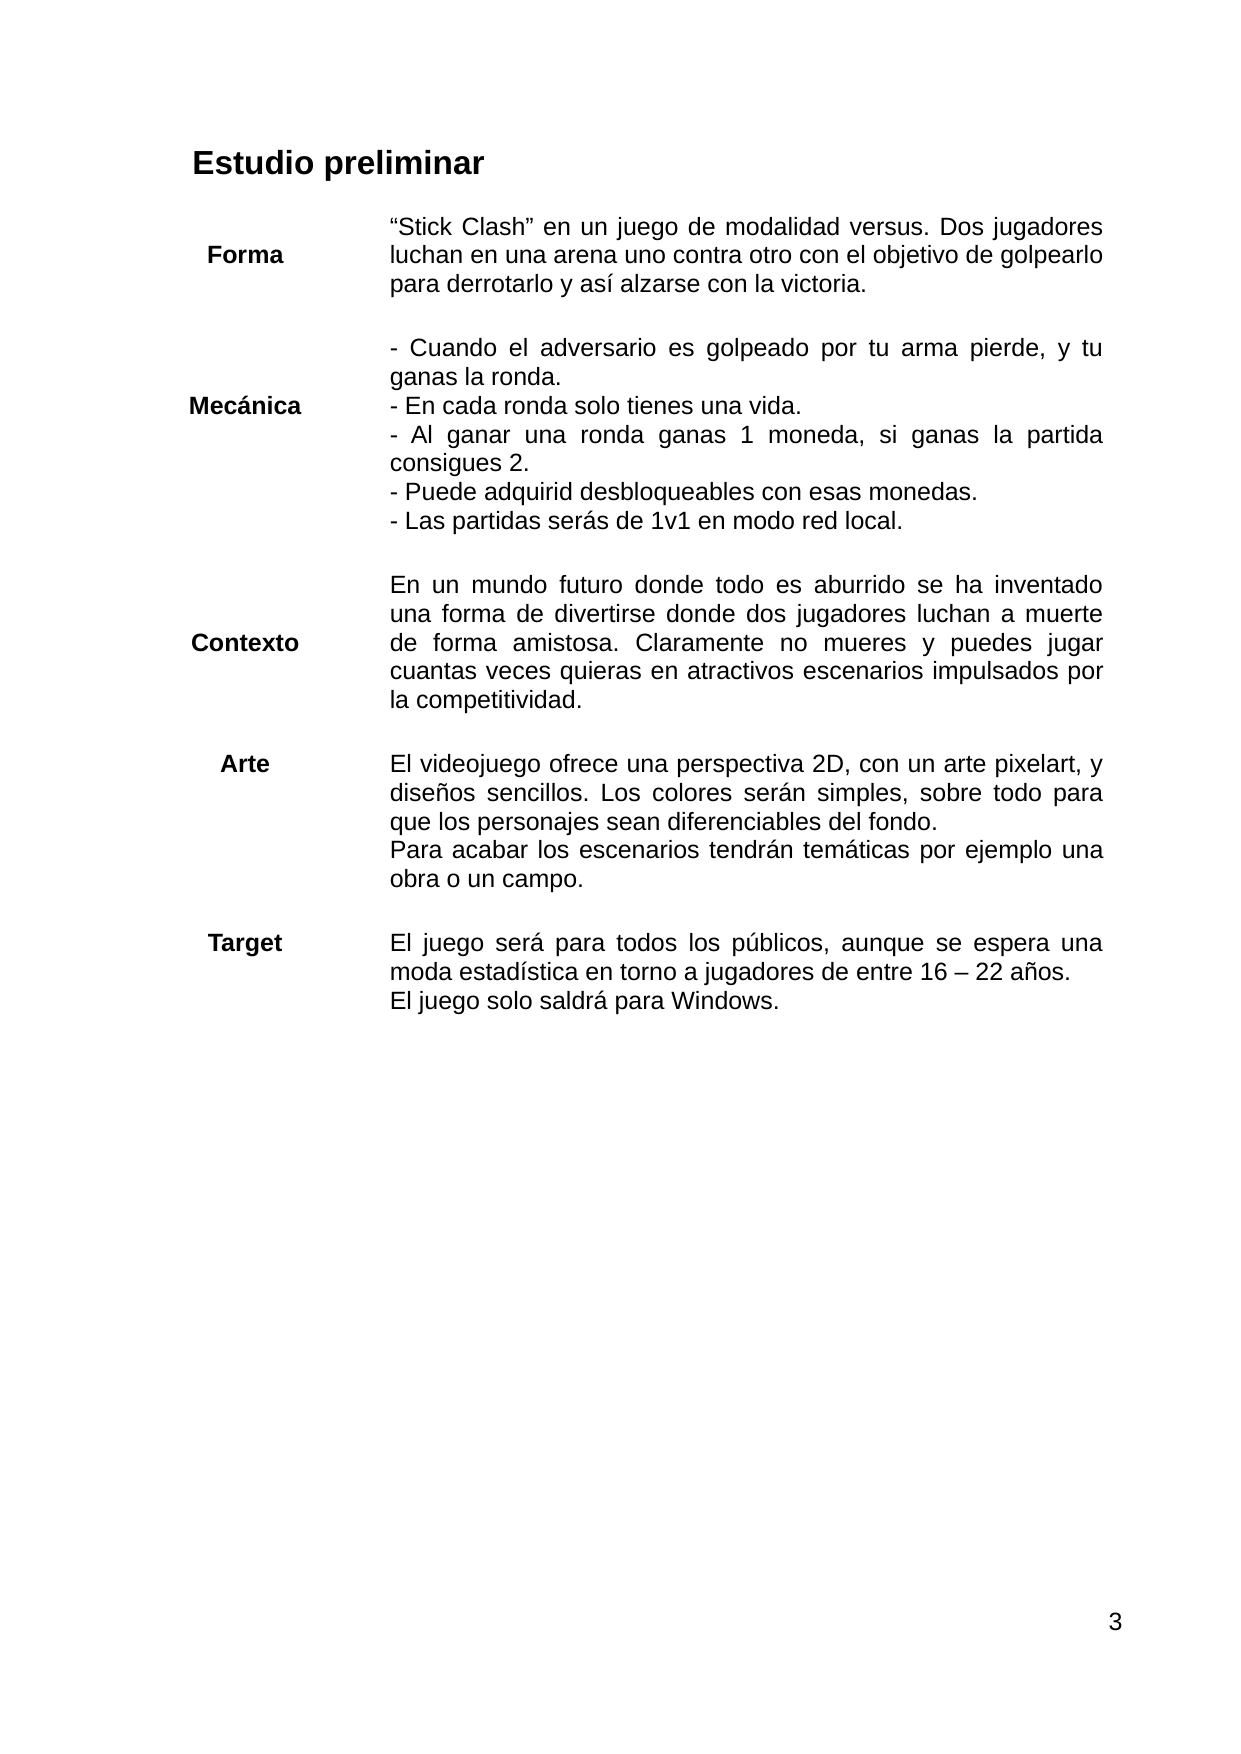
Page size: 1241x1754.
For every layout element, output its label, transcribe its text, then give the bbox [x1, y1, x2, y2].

table_cell El videojuego ofrece una perspectiva 2D, con un arte pixelart, y diseños sencillos. Los colores serán simples, sobre todo para que los personajes sean diferenciables del fondo. Para acabar los escenarios tendrán temáticas por ejemplo una obra o un campo. [372, 732, 1122, 911]
table_cell El juego será para todos los públicos, aunque se espera una moda estadística en torno a jugadores de entre 16 – 22 años. El juego solo saldrá para Windows. [372, 911, 1122, 1032]
table_cell Target [118, 911, 372, 1032]
table_cell - Cuando el adversario es golpeado por tu arma pierde, y tu ganas la ronda. - En cada ronda solo tienes una vida. - Al ganar una ronda ganas 1 moneda, si ganas la partida consigues 2. - Puede adquirid desbloqueables con esas monedas. - Las partidas serás de 1v1 en modo red local. [372, 316, 1122, 552]
table_cell Contexto [118, 553, 372, 732]
table_cell Mecánica [118, 316, 372, 552]
table_header Forma [118, 194, 372, 316]
table_cell En un mundo futuro donde todo es aburrido se ha inventado una forma de divertirse donde dos jugadores luchan a muerte de forma amistosa. Claramente no mueres y puedes jugar cuantas veces quieras en atractivos escenarios impulsados por la competitividad. [372, 553, 1122, 732]
subtitle Estudio preliminar [118, 143, 1122, 182]
table_cell Arte [118, 732, 372, 911]
table_header “Stick Clash” en un juego de modalidad versus. Dos jugadores luchan en una arena uno contra otro con el objetivo de golpearlo para derrotarlo y así alzarse con la victoria. [372, 194, 1122, 316]
